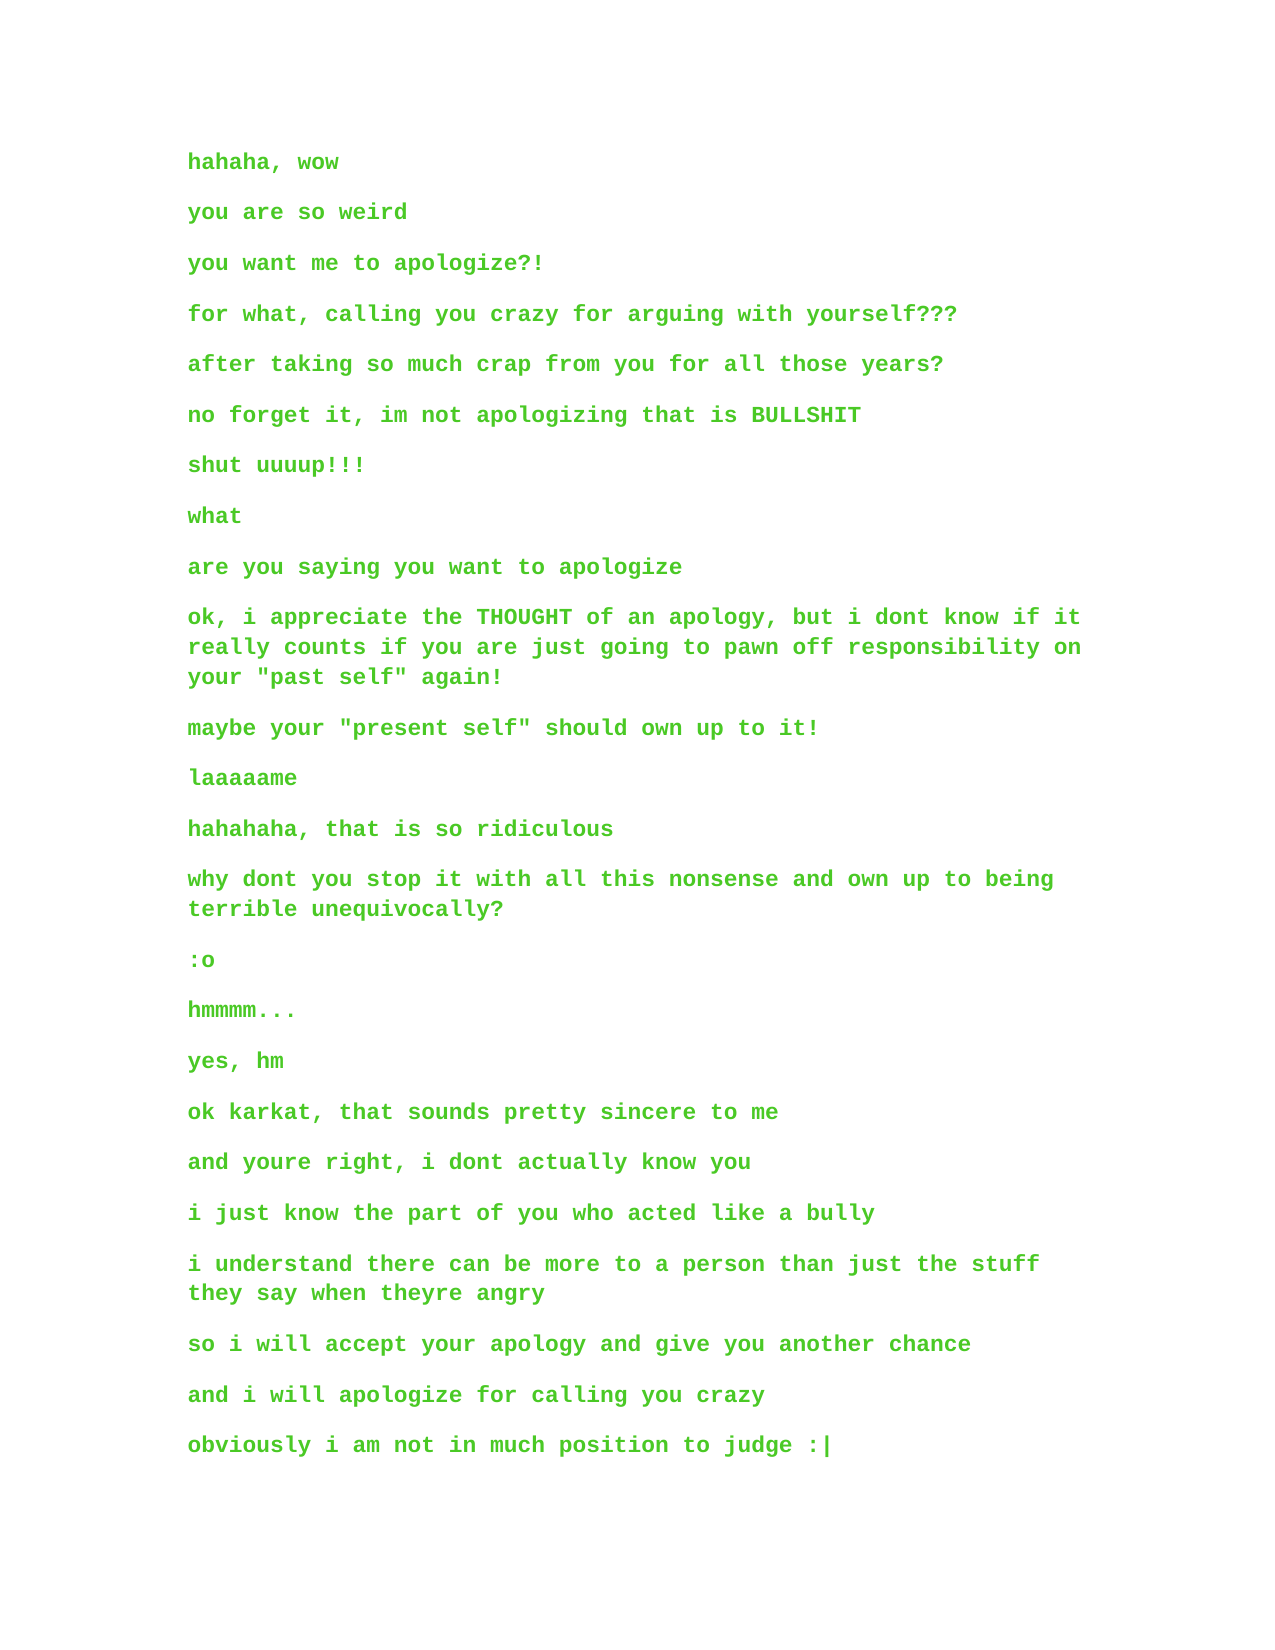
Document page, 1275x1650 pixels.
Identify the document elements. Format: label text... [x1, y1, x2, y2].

text no forget it, im not apologizing that is BULLSHIT [187, 403, 1087, 429]
text for what, calling you crazy for arguing with yourself??? [187, 302, 1087, 328]
text i just know the part of you who acted like a bully [187, 1201, 1087, 1227]
text shut uuuup!!! [187, 454, 1087, 480]
text hmmmm... [187, 999, 1087, 1025]
text hahahaha, that is so ridiculous [187, 817, 1087, 843]
text laaaaame [187, 766, 1087, 792]
text after taking so much crap from you for all those years? [187, 352, 1087, 378]
text ok, i appreciate the THOUGHT of an apology, but i dont know if it really counts if you are just going to pawn off responsibility on your "past self" again! [187, 606, 1087, 691]
text ok karkat, that sounds pretty sincere to me [187, 1100, 1087, 1126]
text are you saying you want to apologize [187, 555, 1087, 581]
text you want me to apologize?! [187, 251, 1087, 277]
text :o [187, 948, 1087, 974]
text what [187, 504, 1087, 530]
text and youre right, i dont actually know you [187, 1151, 1087, 1177]
text and i will apologize for calling you crazy [187, 1383, 1087, 1409]
text so i will accept your apology and give you another chance [187, 1332, 1087, 1358]
text obviously i am not in much position to judge :| [187, 1433, 1087, 1459]
text maybe your "present self" should own up to it! [187, 716, 1087, 742]
text yes, hm [187, 1049, 1087, 1075]
text i understand there can be more to a person than just the stuff they say when theyre angry [187, 1252, 1087, 1308]
text why dont you stop it with all this nonsense and own up to being terrible unequivocally? [187, 868, 1087, 923]
text hahaha, wow [187, 150, 1087, 176]
text you are so weird [187, 201, 1087, 227]
